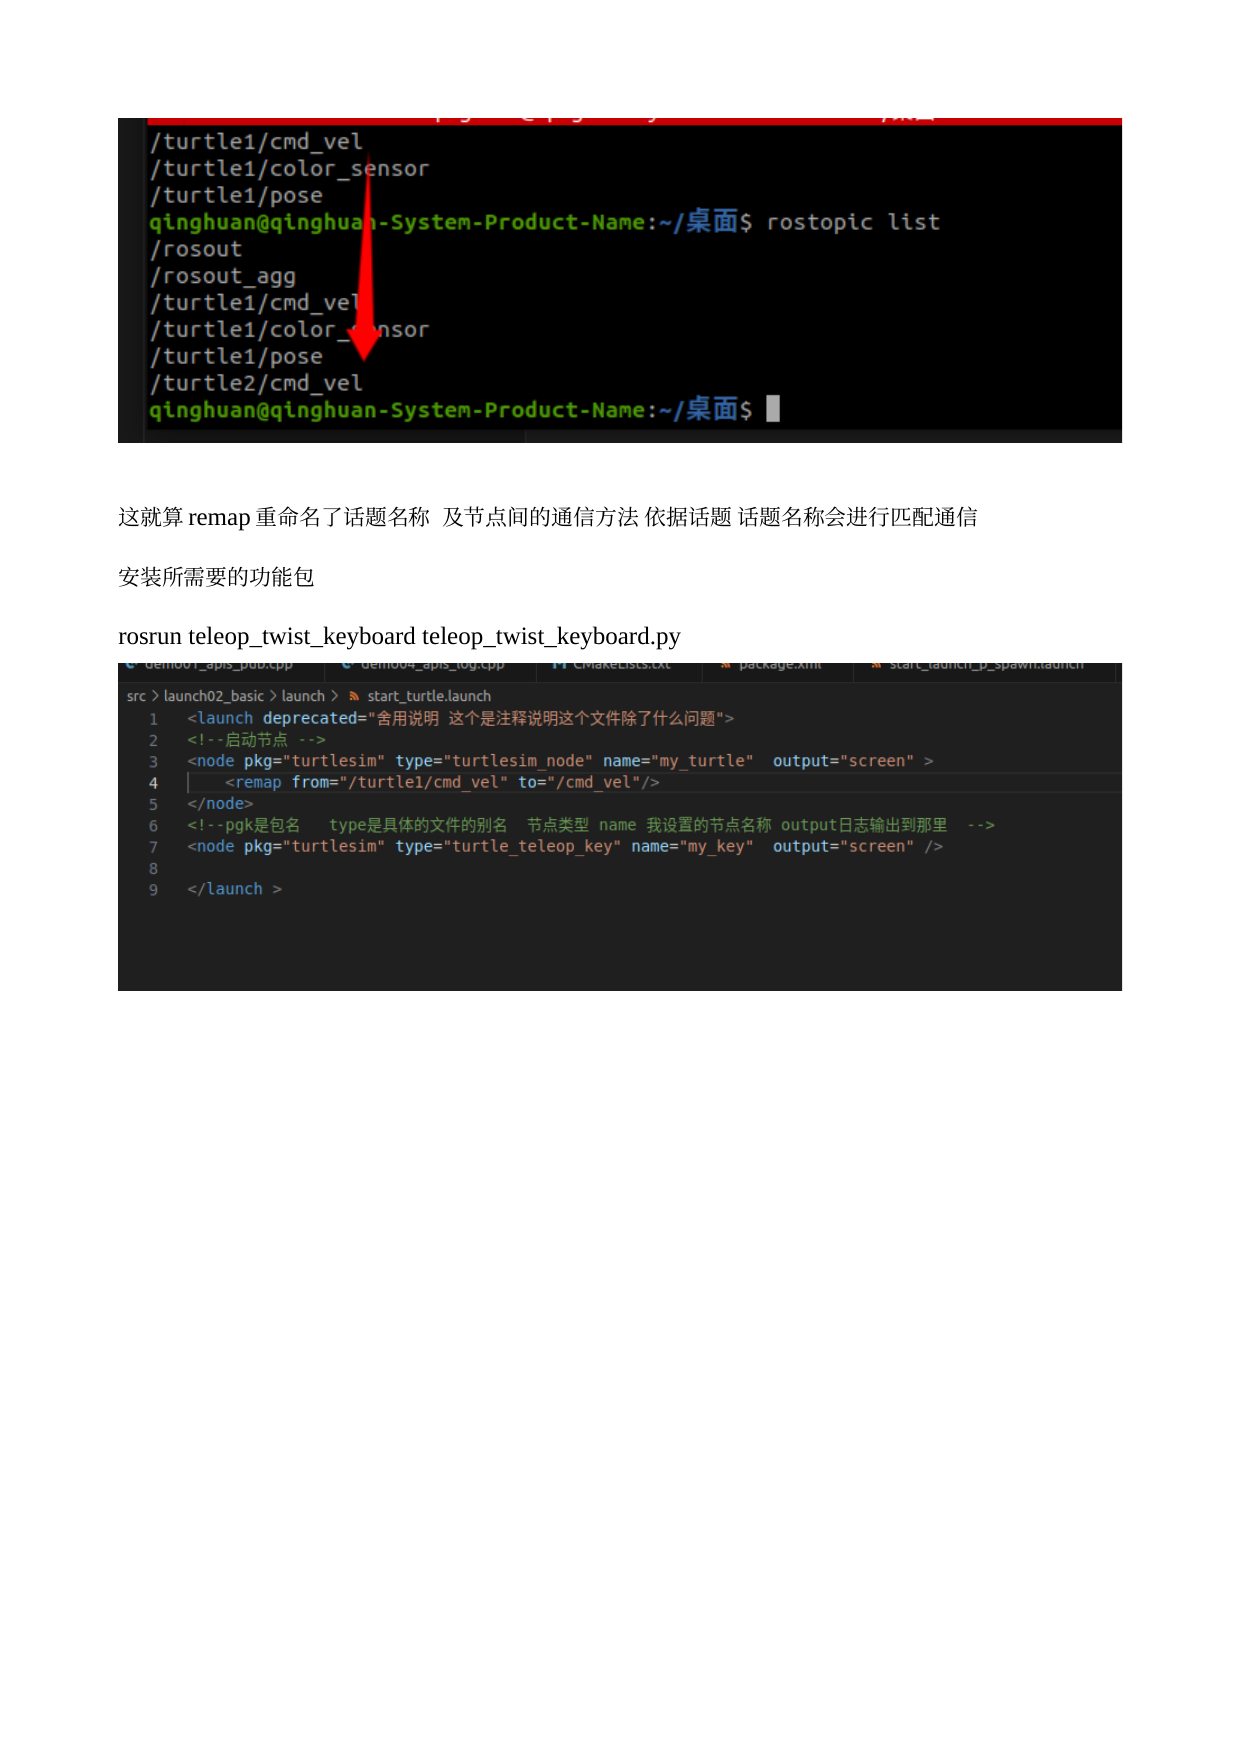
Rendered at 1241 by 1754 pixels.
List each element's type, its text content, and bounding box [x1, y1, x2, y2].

text 这就算remap重命名了话题名称 及节点间的通信方法 依据话题 话题名称会进行匹配通信 [118, 500, 1122, 532]
picture [118, 663, 1123, 991]
text 安装所需要的功能包 [118, 561, 1122, 592]
picture [118, 118, 1123, 443]
text rosrun teleop_twist_keyboard teleop_twist_keyboard.py [118, 621, 1122, 649]
